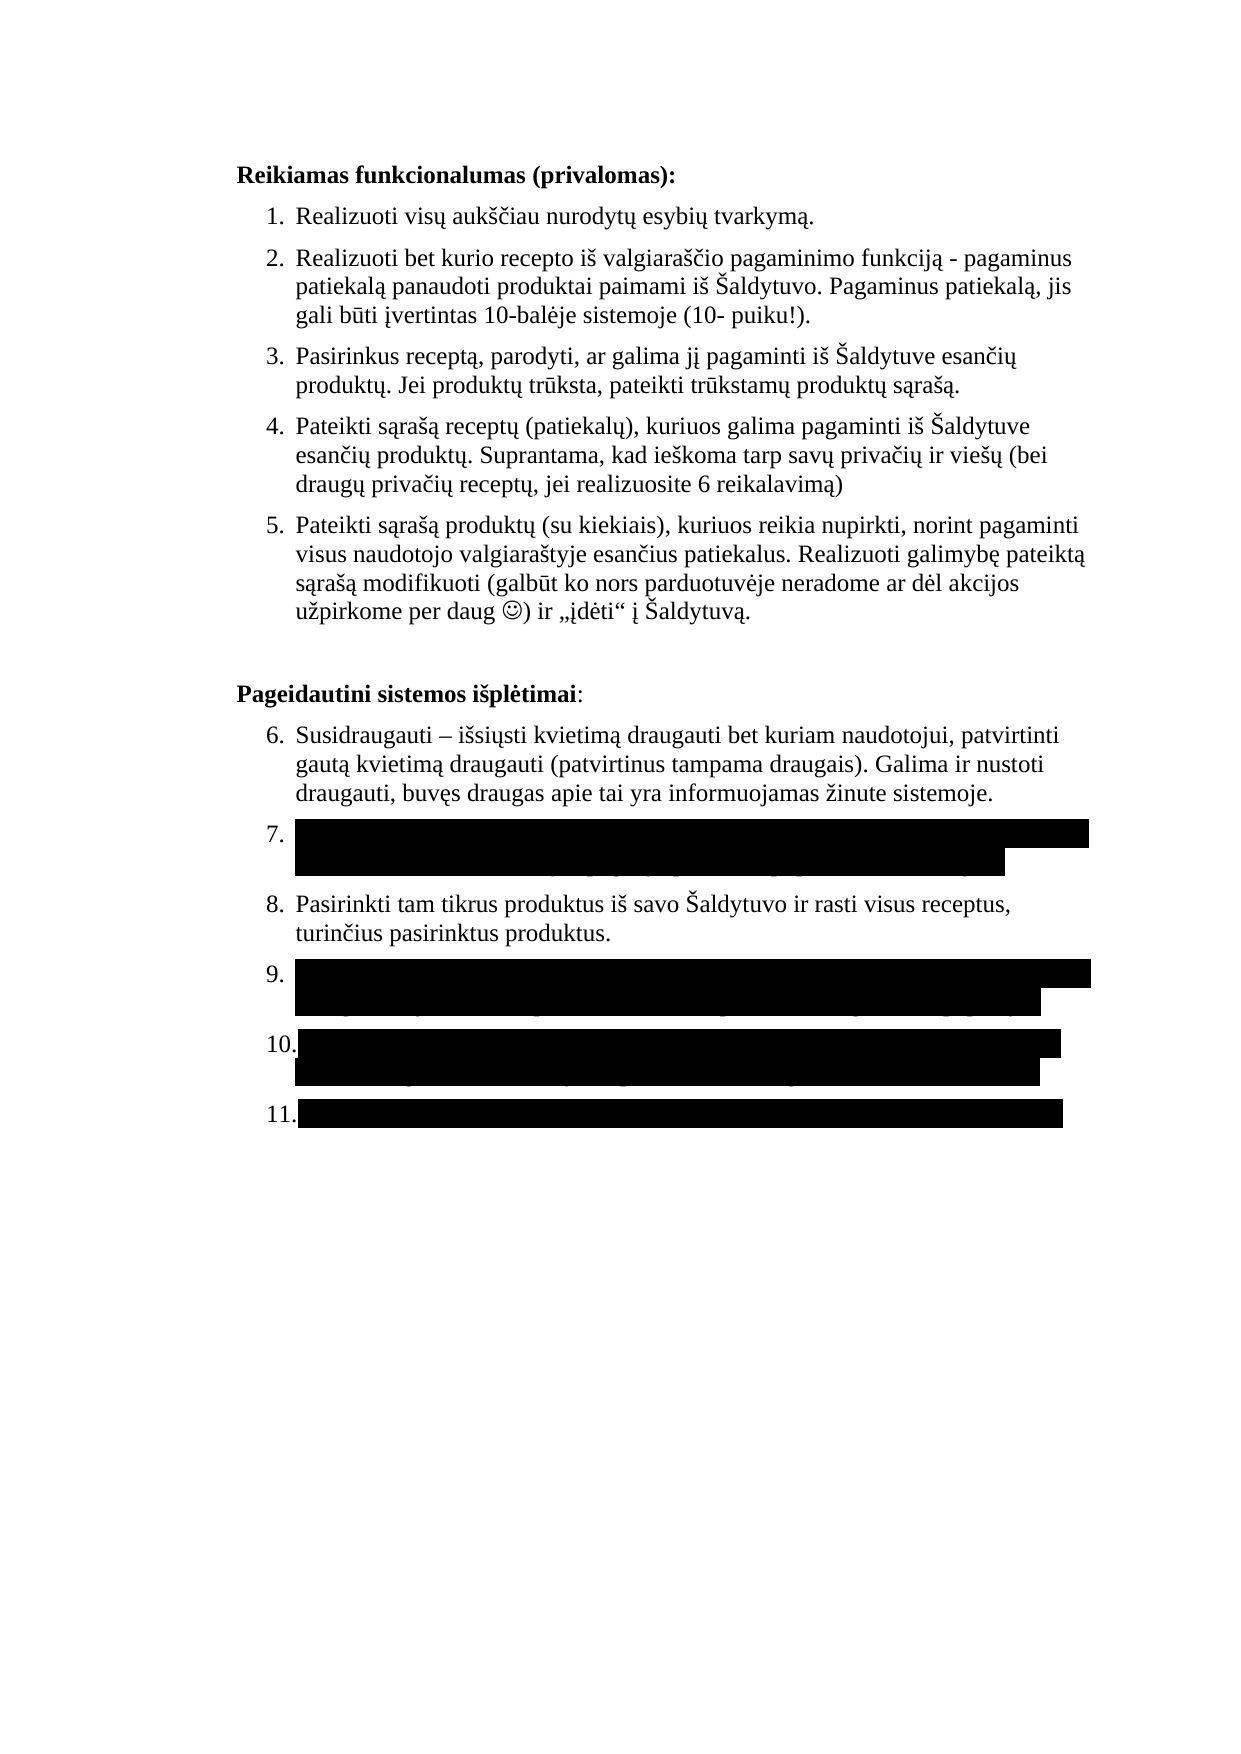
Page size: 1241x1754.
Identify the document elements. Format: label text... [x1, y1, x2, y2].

list Realizuoti bet kurio recepto iš valgiaraščio pagaminimo funkciją - pagaminus patiekalą panaudoti produktai paimami iš Šaldytuvo. Pagaminus patiekalą, jis gali būti įvertintas 10-balėje sistemoje (10- puiku!). [266, 243, 1092, 329]
list Susidraugauti – išsiųsti kvietimą draugauti bet kuriam naudotojui, patvirtinti gautą kvietimą draugauti (patvirtinus tampama draugais). Galima ir nustoti draugauti, buvęs draugas apie tai yra informuojamas žinute sistemoje. [266, 720, 1092, 806]
text Pageidautini sistemos išplėtimai: [148, 679, 1092, 708]
list Pateikti sąrašą produktų (su kiekiais), kuriuos reikia nupirkti, norint pagaminti visus naudotojo valgiaraštyje esančius patiekalus. Realizuoti galimybę pateiktą sąrašą modifikuoti (galbūt ko nors parduotuvėje neradome ar dėl akcijos užpirkome per daug ) ir „įdėti“ į Šaldytuvą. [266, 510, 1092, 625]
text Reikiamas funkcionalumas (privalomas): [148, 160, 1092, 189]
list Realizuoti visų aukščiau nurodytų esybių tvarkymą. [266, 201, 1092, 230]
list Realizuoti galimybę papildyti produktus Šaldytuve jų galiojimo datomis ir į tai atsižvelgti kitose funkcijose (pvz., Nr. 4, 5 ir, galbūt, kiti reikalavimai). [266, 1029, 1092, 1086]
list Pasirinkus receptą, parodyti, ar galima jį pagaminti iš Šaldytuve esančių produktų. Jei produktų trūksta, pateikti trūkstamų produktų sąrašą. [266, 341, 1092, 399]
list Pateikti sąrašą receptų (patiekalų), kuriuos galima pagaminti iš Šaldytuve esančių produktų. Suprantama, kad ieškoma tarp savų privačių ir viešų (bei draugų privačių receptų, jei realizuosite 6 reikalavimą) [266, 411, 1092, 498]
list Pagal receptų vertinimus rūšiuoti receptų paieškos rezultatus. Rodyti naudotojų sąrašą, įvertinant naudotojus pagal jų patiekalų populiarumą ir kokybę. [266, 819, 1092, 876]
list Pasiūlyti ir realizuoti papildomas reikalingas ir naudingas KuPRA funkcijas. [266, 1099, 1092, 1128]
list Pasirinkti tam tikrus produktus iš savo Šaldytuvo ir rasti visus receptus, turinčius pasirinktus produktus. [266, 889, 1092, 946]
list Jei pasirinkus receptą trūksta jam pagaminti reikalingų produktų, atlikti paiešką draugų Šaldytuvuose ir pateikti sąrašą, ko pas kurį draugą reikia paprašyti. [266, 959, 1092, 1016]
